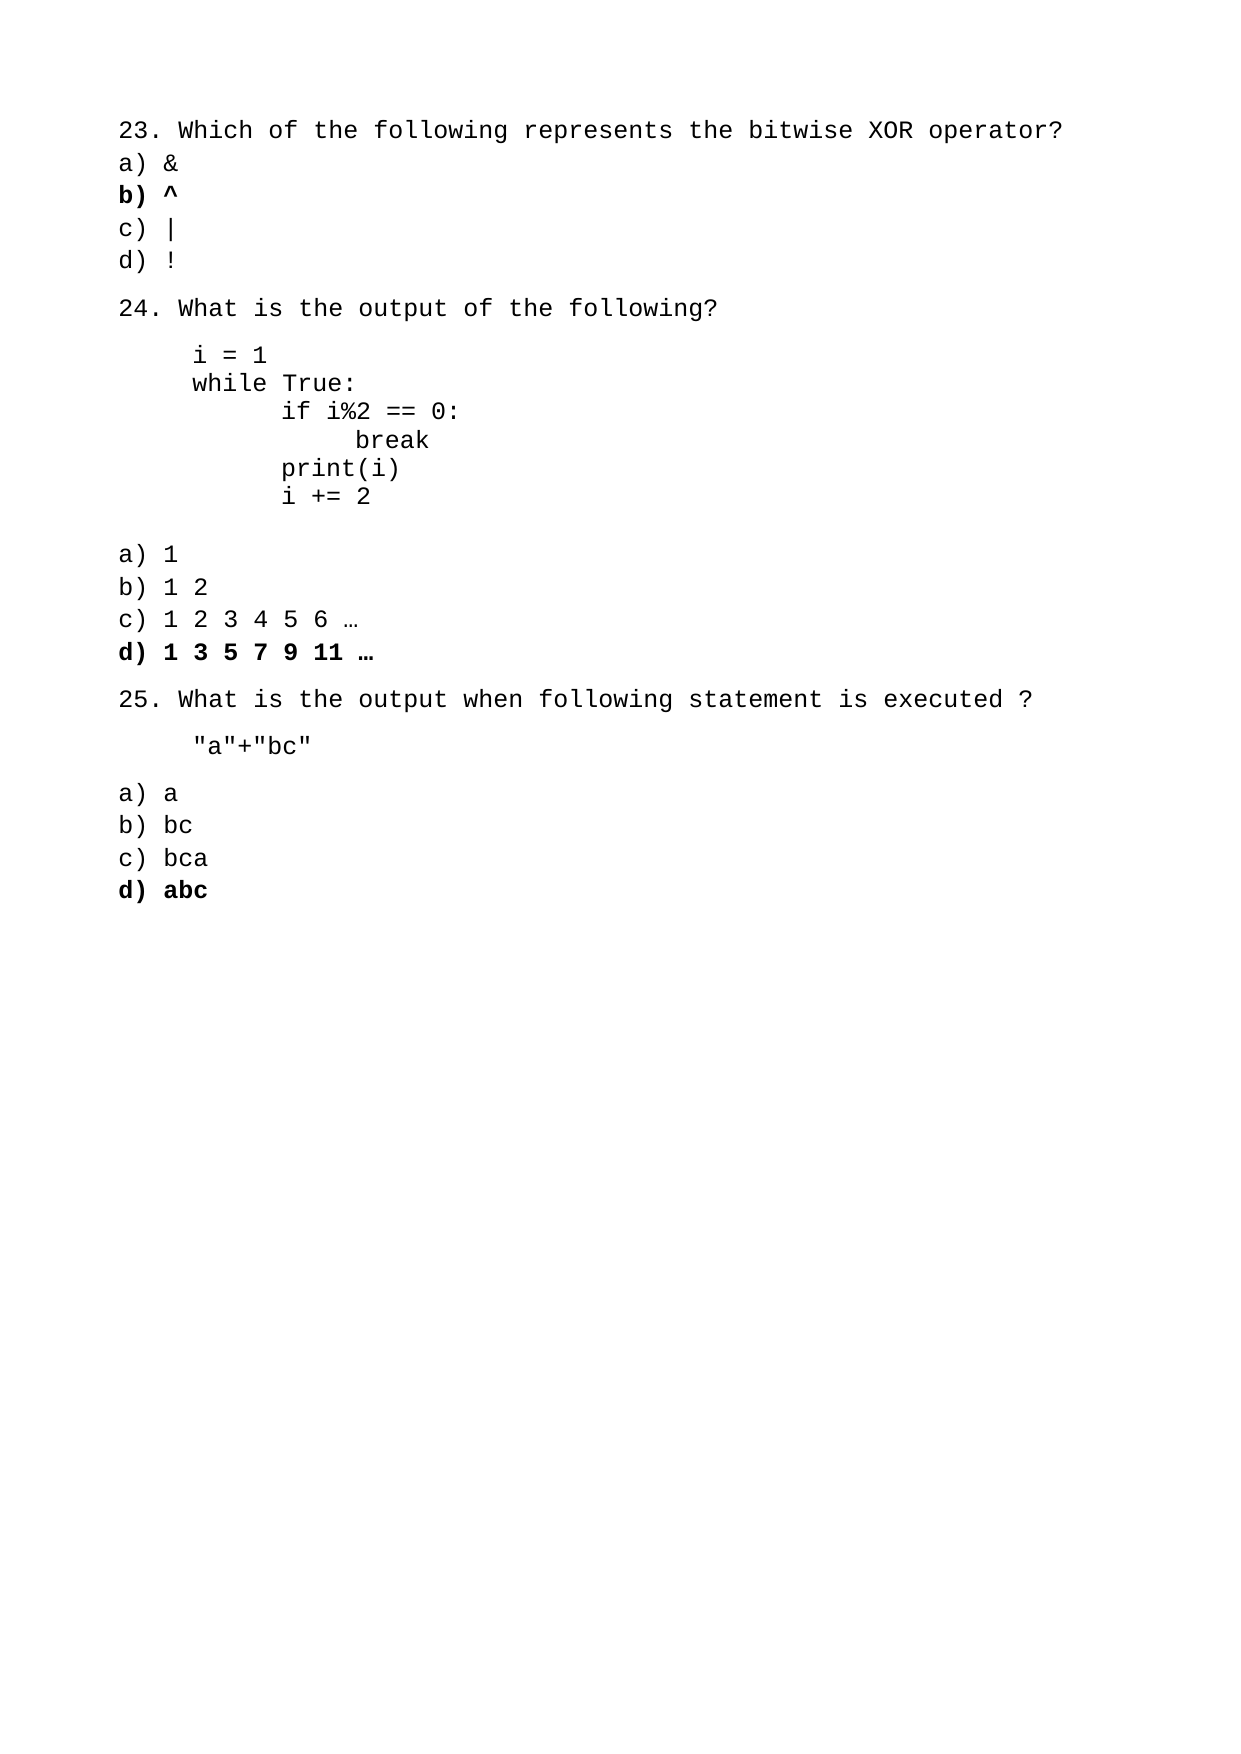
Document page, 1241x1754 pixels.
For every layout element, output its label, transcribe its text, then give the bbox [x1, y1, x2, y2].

text a) a b) bc c) bca d) abc [118, 781, 1122, 906]
text a) 1 b) 1 2 c) 1 2 3 4 5 6 … d) 1 3 5 7 9 11 … [118, 542, 1122, 668]
text 24. What is the output of the following? [118, 295, 1122, 323]
text while True: [118, 371, 1122, 399]
text i += 2 [118, 484, 1122, 512]
text i = 1 [118, 342, 1122, 371]
text "a"+"bc" [118, 733, 1122, 762]
text break [118, 427, 1122, 456]
text 25. What is the output when following statement is executed ? [118, 686, 1122, 715]
text 23. Which of the following represents the bitwise XOR operator? a) & b) ^ c) | d) ! [118, 118, 1122, 276]
text if i%2 == 0: [118, 399, 1122, 427]
text print(i) [118, 456, 1122, 484]
